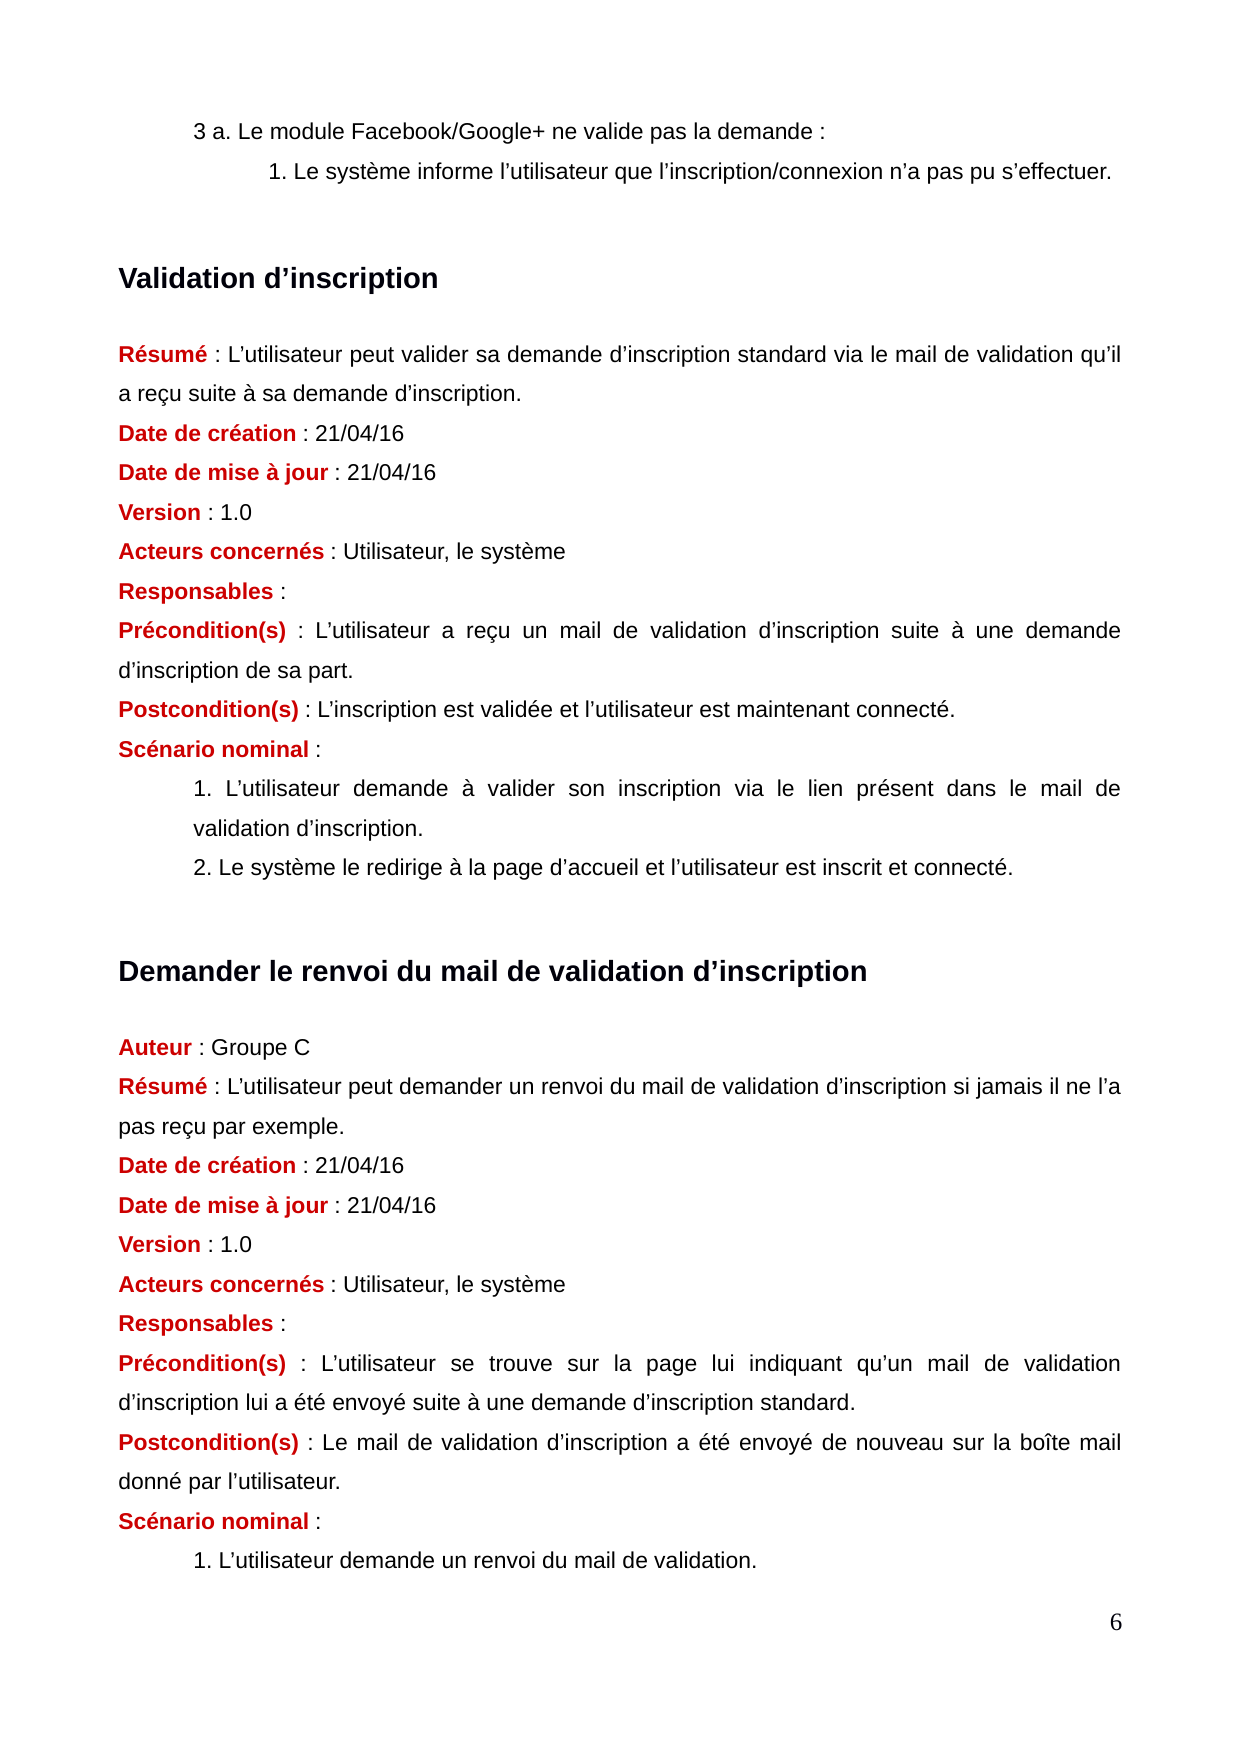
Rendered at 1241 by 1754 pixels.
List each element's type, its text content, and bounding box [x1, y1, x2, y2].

text Auteur : Groupe C [118, 1034, 1122, 1060]
text Postcondition(s) : Le mail de validation d’inscription a été envoyé de nouveau sur la boîte mail donné par l’utilisateur. [118, 1429, 1122, 1495]
text 1. Le système informe l’utilisateur que l’inscription/connexion n’a pas pu s’effectuer. [268, 158, 1122, 184]
text Résumé : L’utilisateur peut valider sa demande d’inscription standard via le mail de validation qu’il a reçu suite à sa demande d’inscription. [118, 341, 1122, 406]
subtitle Demander le renvoi du mail de validation d’inscription [118, 954, 1122, 987]
text Précondition(s) : L’utilisateur a reçu un mail de validation d’inscription suite à une demande d’inscription de sa part. [118, 617, 1122, 683]
text Version : 1.0 [118, 499, 1122, 525]
subtitle Validation d’inscription [118, 261, 1122, 294]
text 1. L’utilisateur demande un renvoi du mail de validation. [118, 1547, 1122, 1574]
text Responsables : [118, 1310, 1122, 1337]
text Scénario nominal : [118, 1508, 1122, 1534]
text Précondition(s) : L’utilisateur se trouve sur la page lui indiquant qu’un mail de validation d’inscription lui a été envoyé suite à une demande d’inscription standard. [118, 1350, 1122, 1416]
text Date de création : 21/04/16 [118, 1152, 1122, 1178]
text Date de création : 21/04/16 [118, 419, 1122, 446]
text 3 a. Le module Facebook/Google+ ne valide pas la demande : [118, 118, 1122, 144]
text Responsables : [118, 578, 1122, 604]
text Version : 1.0 [118, 1231, 1122, 1258]
text Postcondition(s) : L’inscription est validée et l’utilisateur est maintenant connecté. [118, 696, 1122, 723]
text Acteurs concernés : Utilisateur, le système [118, 1271, 1122, 1297]
text 1. L’utilisateur demande à valider son inscription via le lien présent dans le mail de validation d’inscription. [193, 775, 1122, 841]
text Date de mise à jour : 21/04/16 [118, 459, 1122, 486]
text 2. Le système le redirige à la page d’accueil et l’utilisateur est inscrit et connecté. [118, 854, 1122, 881]
text Résumé : L’utilisateur peut demander un renvoi du mail de validation d’inscription si jamais il ne l’a pas reçu par exemple. [118, 1073, 1122, 1139]
text Scénario nominal : [118, 736, 1122, 762]
text Acteurs concernés : Utilisateur, le système [118, 538, 1122, 564]
text Date de mise à jour : 21/04/16 [118, 1192, 1122, 1218]
